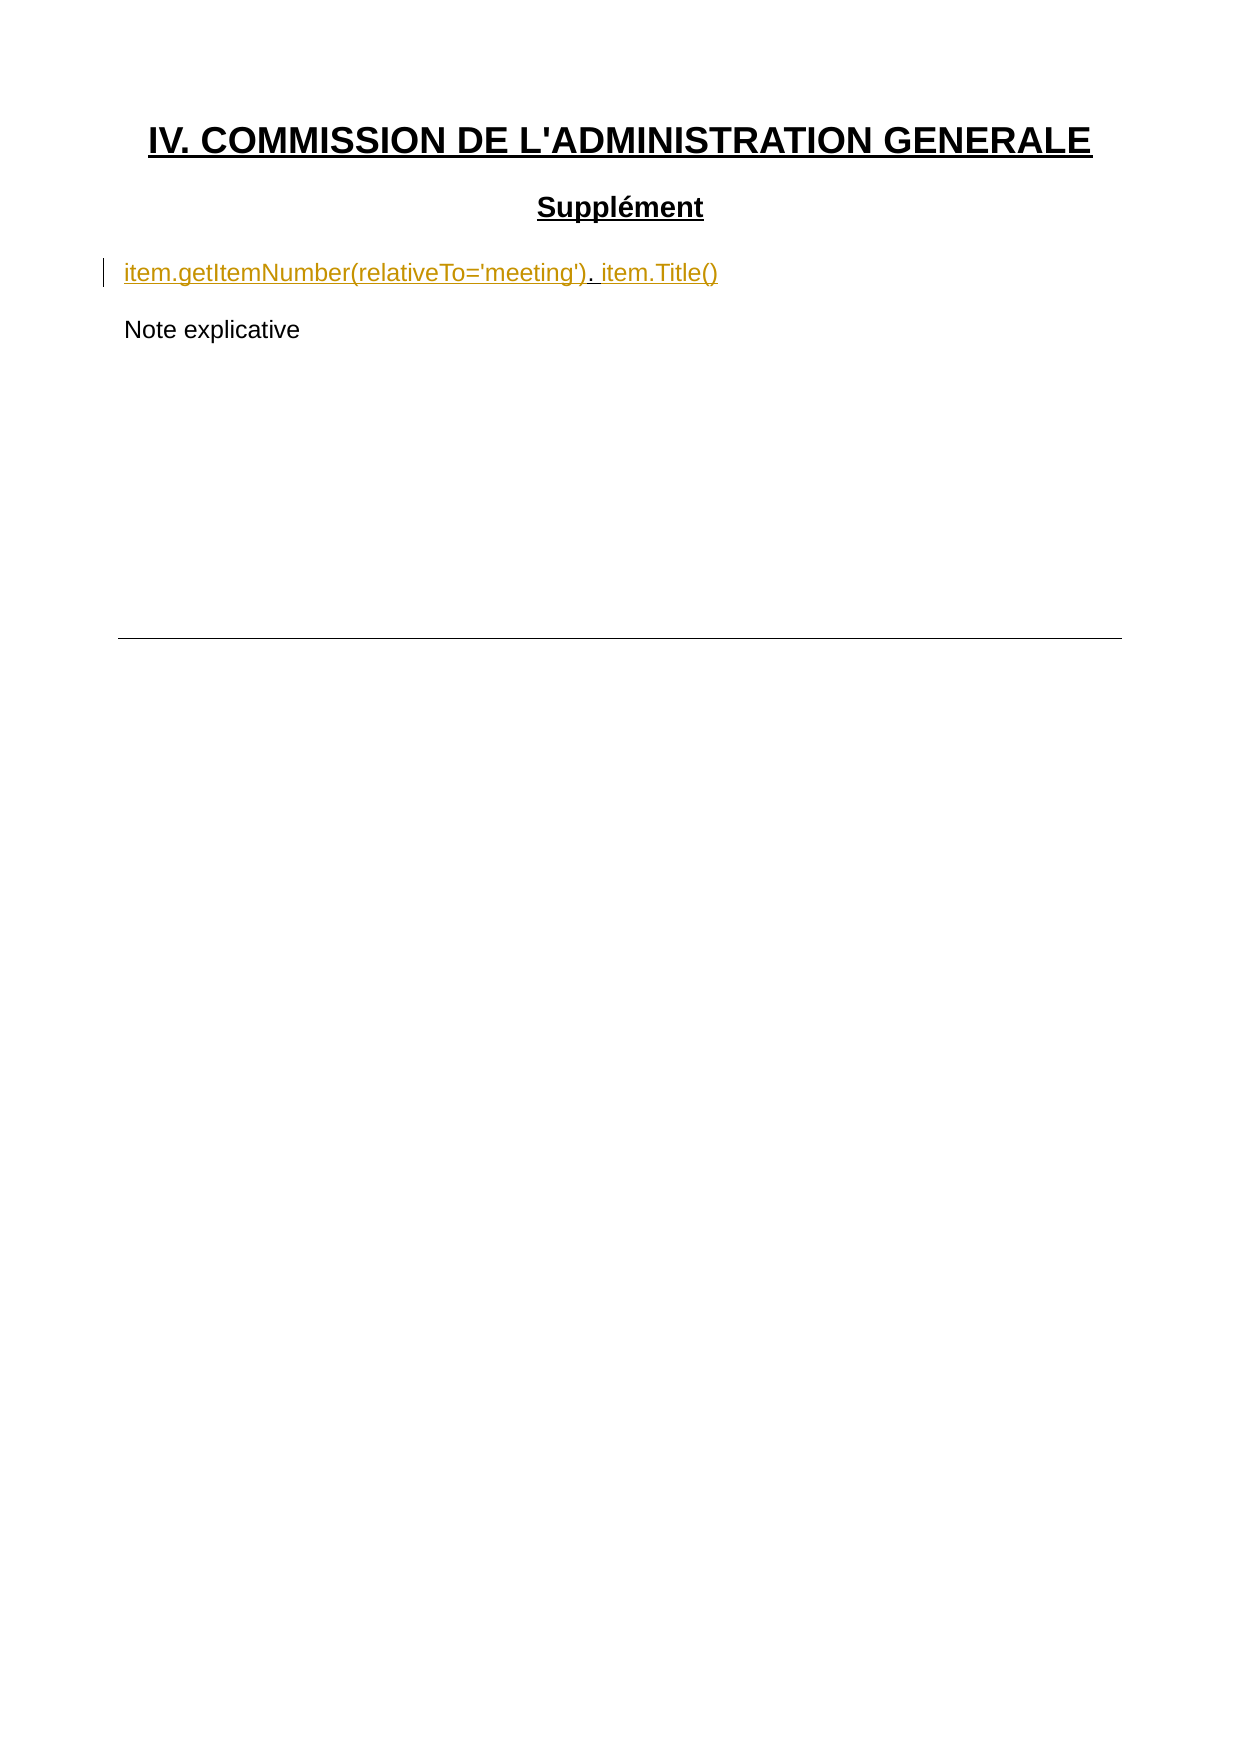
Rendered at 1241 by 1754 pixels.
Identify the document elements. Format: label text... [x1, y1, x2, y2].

text Supplément [118, 190, 1122, 223]
table_header item.getItemNumber(relativeTo='meeting'). item.Title() Note explicative [118, 252, 1122, 637]
text IV. COMMISSION DE L'ADMINISTRATION GENERALE [118, 118, 1122, 161]
